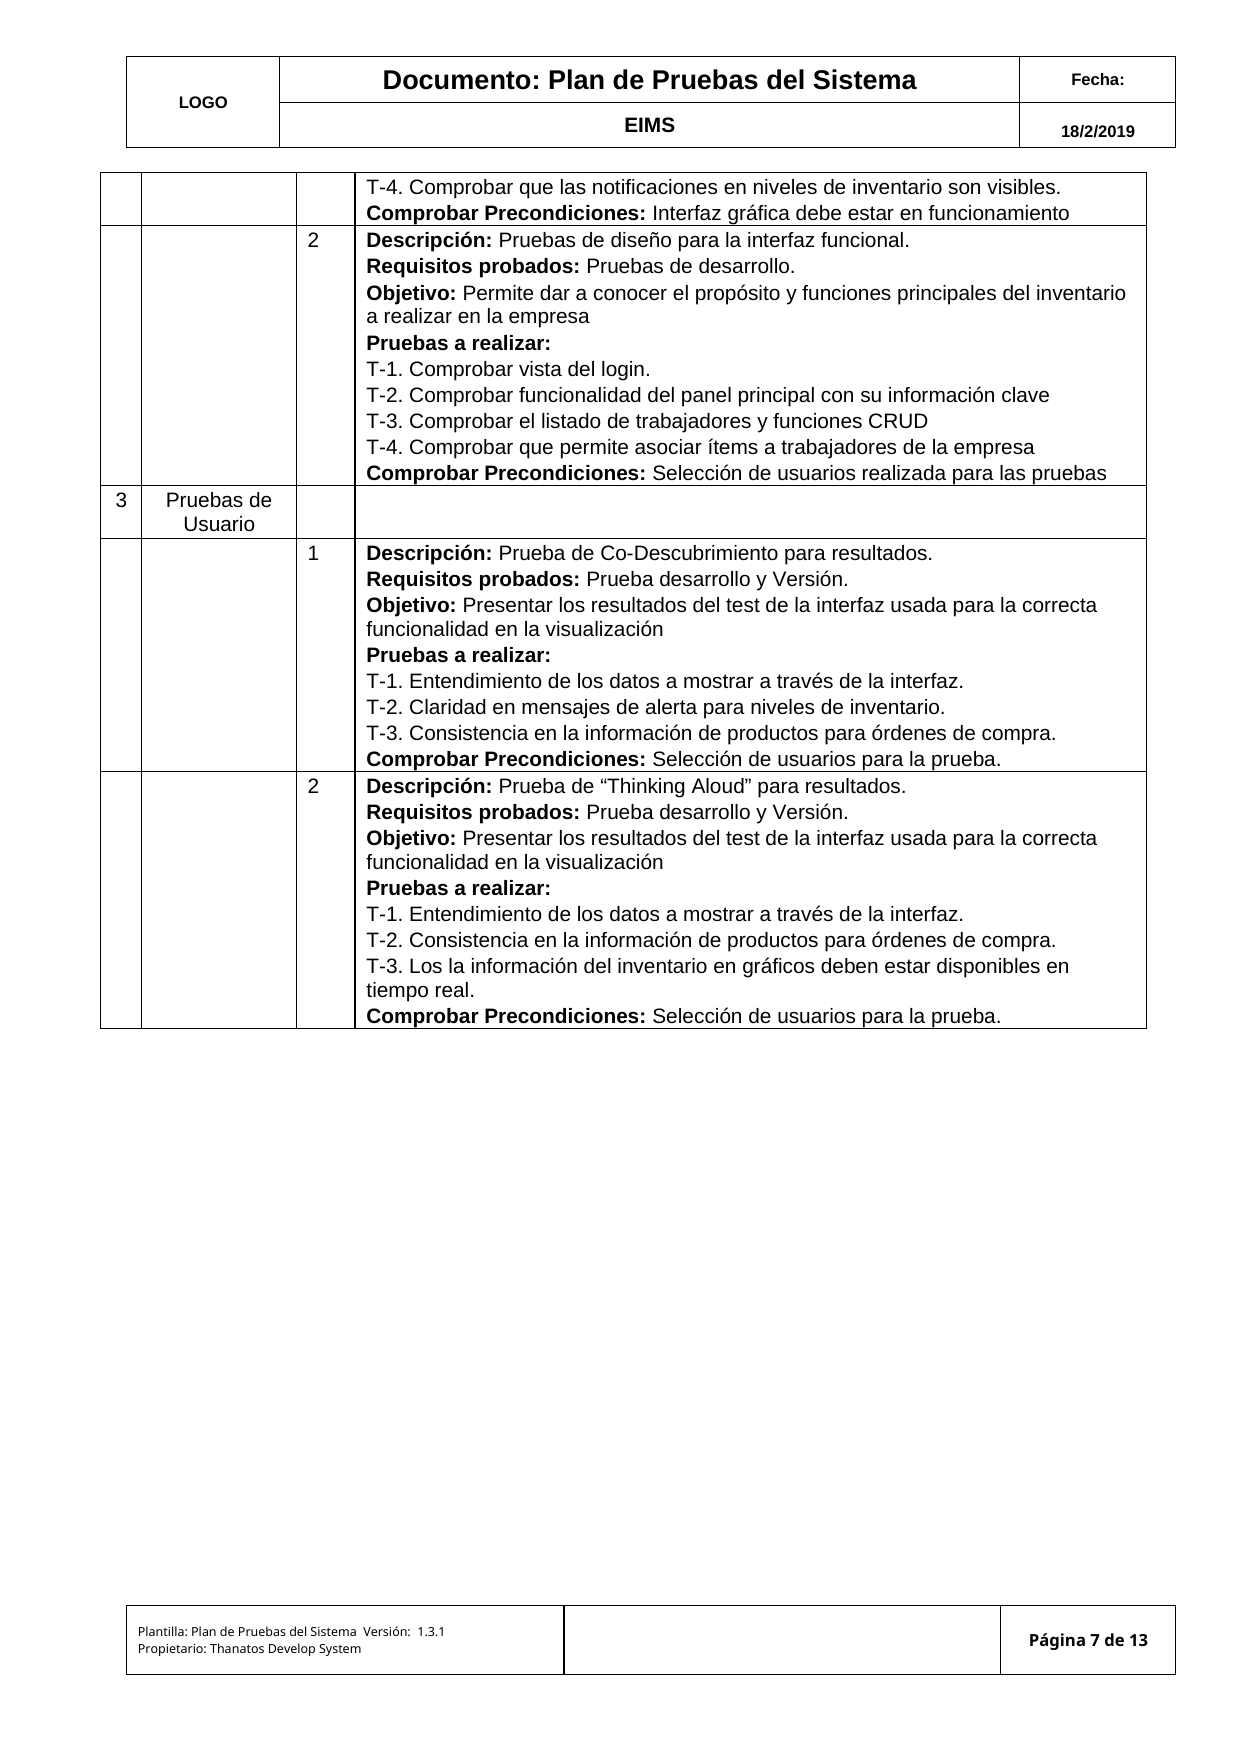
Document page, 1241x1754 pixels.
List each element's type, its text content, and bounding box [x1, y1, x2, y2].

table_cell [297, 486, 354, 538]
table_cell Descripción: Prueba de Co-Descubrimiento para resultados. Requisitos probados: Prueba desarrollo y Versión. Objetivo: Presentar los resultados del test de la interfaz usada para la correcta funcionalidad en la visualización Pruebas a realizar: T-1. Entendimiento de los datos a mostrar a través de la interfaz. T-2. Claridad en mensajes de alerta para niveles de inventario. T-3. Consistencia en la información de productos para órdenes de compra. Comprobar Precondiciones: Selección de usuarios para la prueba. [356, 539, 1146, 771]
table_cell [142, 226, 296, 484]
table_cell 1 [297, 539, 354, 771]
table_cell 2 [297, 772, 354, 1028]
table_cell [297, 173, 354, 225]
table_cell Descripción: Prueba de “Thinking Aloud” para resultados. Requisitos probados: Prueba desarrollo y Versión. Objetivo: Presentar los resultados del test de la interfaz usada para la correcta funcionalidad en la visualización Pruebas a realizar: T-1. Entendimiento de los datos a mostrar a través de la interfaz. T-2. Consistencia en la información de productos para órdenes de compra. T-3. Los la información del inventario en gráficos deben estar disponibles en tiempo real. Comprobar Precondiciones: Selección de usuarios para la prueba. [356, 772, 1146, 1028]
table_cell [142, 539, 296, 771]
table_cell T-4. Comprobar que las notificaciones en niveles de inventario son visibles. Comprobar Precondiciones: Interfaz gráfica debe estar en funcionamiento [356, 173, 1146, 225]
table_cell Pruebas de Usuario [142, 486, 296, 538]
table_cell 3 [101, 486, 141, 538]
table_cell [101, 173, 141, 225]
table_cell [142, 173, 296, 225]
table_cell [101, 226, 141, 484]
table_cell 2 [297, 226, 354, 484]
table_cell [101, 772, 141, 1028]
table_cell [142, 772, 296, 1028]
table_cell Descripción: Pruebas de diseño para la interfaz funcional. Requisitos probados: Pruebas de desarrollo. Objetivo: Permite dar a conocer el propósito y funciones principales del inventario a realizar en la empresa Pruebas a realizar: T-1. Comprobar vista del login. T-2. Comprobar funcionalidad del panel principal con su información clave T-3. Comprobar el listado de trabajadores y funciones CRUD T-4. Comprobar que permite asociar ítems a trabajadores de la empresa Comprobar Precondiciones: Selección de usuarios realizada para las pruebas [356, 226, 1146, 484]
table_cell [356, 486, 1146, 538]
table_cell [101, 539, 141, 771]
